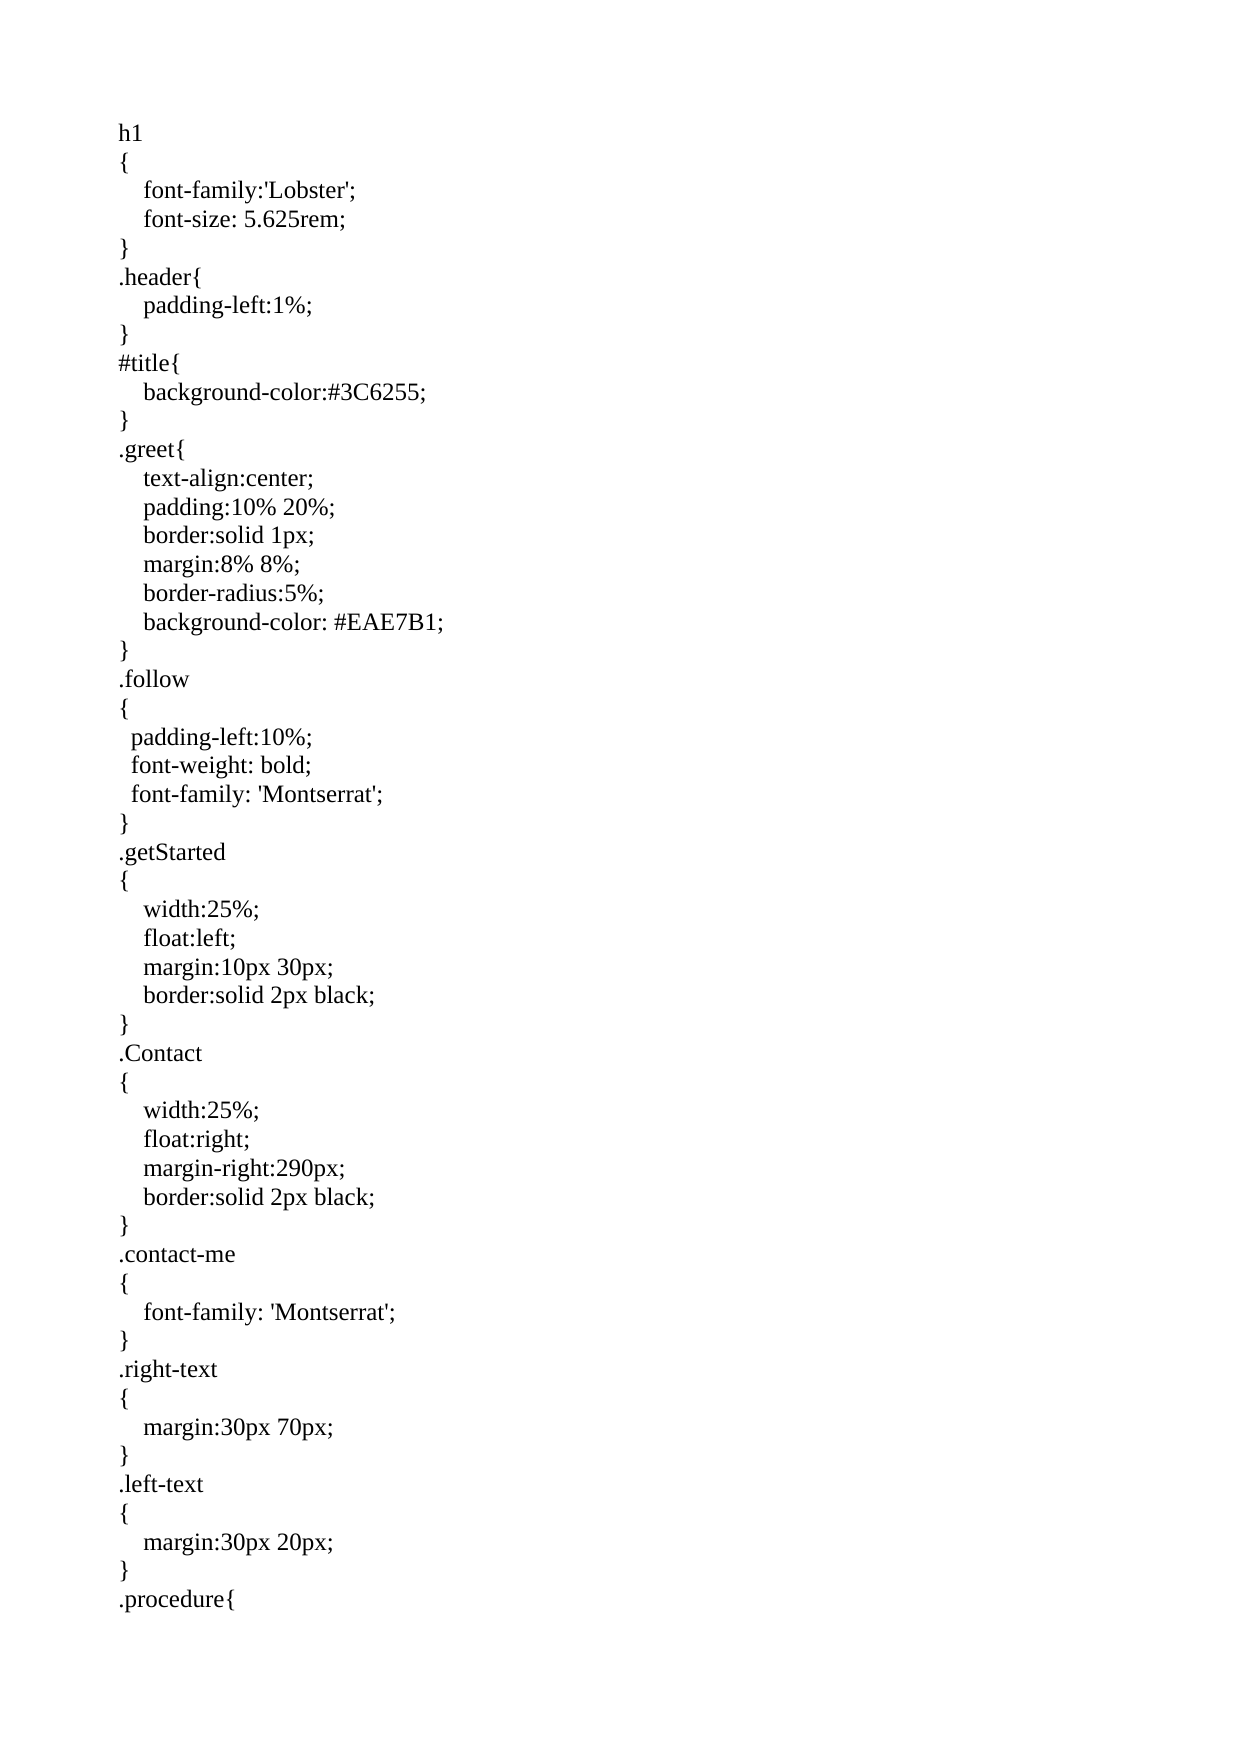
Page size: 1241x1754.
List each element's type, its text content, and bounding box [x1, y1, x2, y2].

text { [118, 1383, 1122, 1412]
text font-weight: bold; [118, 751, 1122, 779]
text .header{ [118, 262, 1122, 291]
text padding:10% 20%; [118, 492, 1122, 521]
text float:right; [118, 1124, 1122, 1153]
text float:left; [118, 923, 1122, 952]
text font-size: 5.625rem; [118, 204, 1122, 233]
text background-color:#3C6255; [118, 377, 1122, 406]
text h1 [118, 118, 1122, 147]
text .getStarted [118, 837, 1122, 866]
text } [118, 406, 1122, 434]
text } [118, 1441, 1122, 1469]
text { [118, 1067, 1122, 1096]
text .left-text [118, 1469, 1122, 1498]
text } [118, 636, 1122, 664]
text margin:10px 30px; [118, 952, 1122, 981]
text padding-left:10%; [118, 722, 1122, 751]
text #title{ [118, 348, 1122, 377]
text } [118, 1326, 1122, 1354]
text margin:30px 70px; [118, 1412, 1122, 1441]
text } [118, 1211, 1122, 1239]
text font-family: 'Montserrat'; [118, 1297, 1122, 1326]
text background-color: #EAE7B1; [118, 607, 1122, 636]
text } [118, 319, 1122, 348]
text .right-text [118, 1354, 1122, 1383]
text border:solid 1px; [118, 521, 1122, 549]
text border-radius:5%; [118, 578, 1122, 607]
text { [118, 693, 1122, 722]
text margin:30px 20px; [118, 1527, 1122, 1556]
text .contact-me [118, 1239, 1122, 1268]
text font-family:'Lobster'; [118, 176, 1122, 204]
text width:25%; [118, 894, 1122, 923]
text } [118, 233, 1122, 262]
text { [118, 866, 1122, 894]
text width:25%; [118, 1096, 1122, 1124]
text margin-right:290px; [118, 1153, 1122, 1182]
text { [118, 1498, 1122, 1527]
text { [118, 1268, 1122, 1297]
text } [118, 808, 1122, 837]
text .follow [118, 664, 1122, 693]
text } [118, 1009, 1122, 1038]
text font-family: 'Montserrat'; [118, 779, 1122, 808]
text } [118, 1556, 1122, 1584]
text .procedure{ [118, 1584, 1122, 1613]
text .Contact [118, 1038, 1122, 1067]
text { [118, 147, 1122, 176]
text padding-left:1%; [118, 291, 1122, 319]
text margin:8% 8%; [118, 549, 1122, 578]
text border:solid 2px black; [118, 1182, 1122, 1211]
text border:solid 2px black; [118, 981, 1122, 1009]
text .greet{ [118, 434, 1122, 463]
text text-align:center; [118, 463, 1122, 492]
